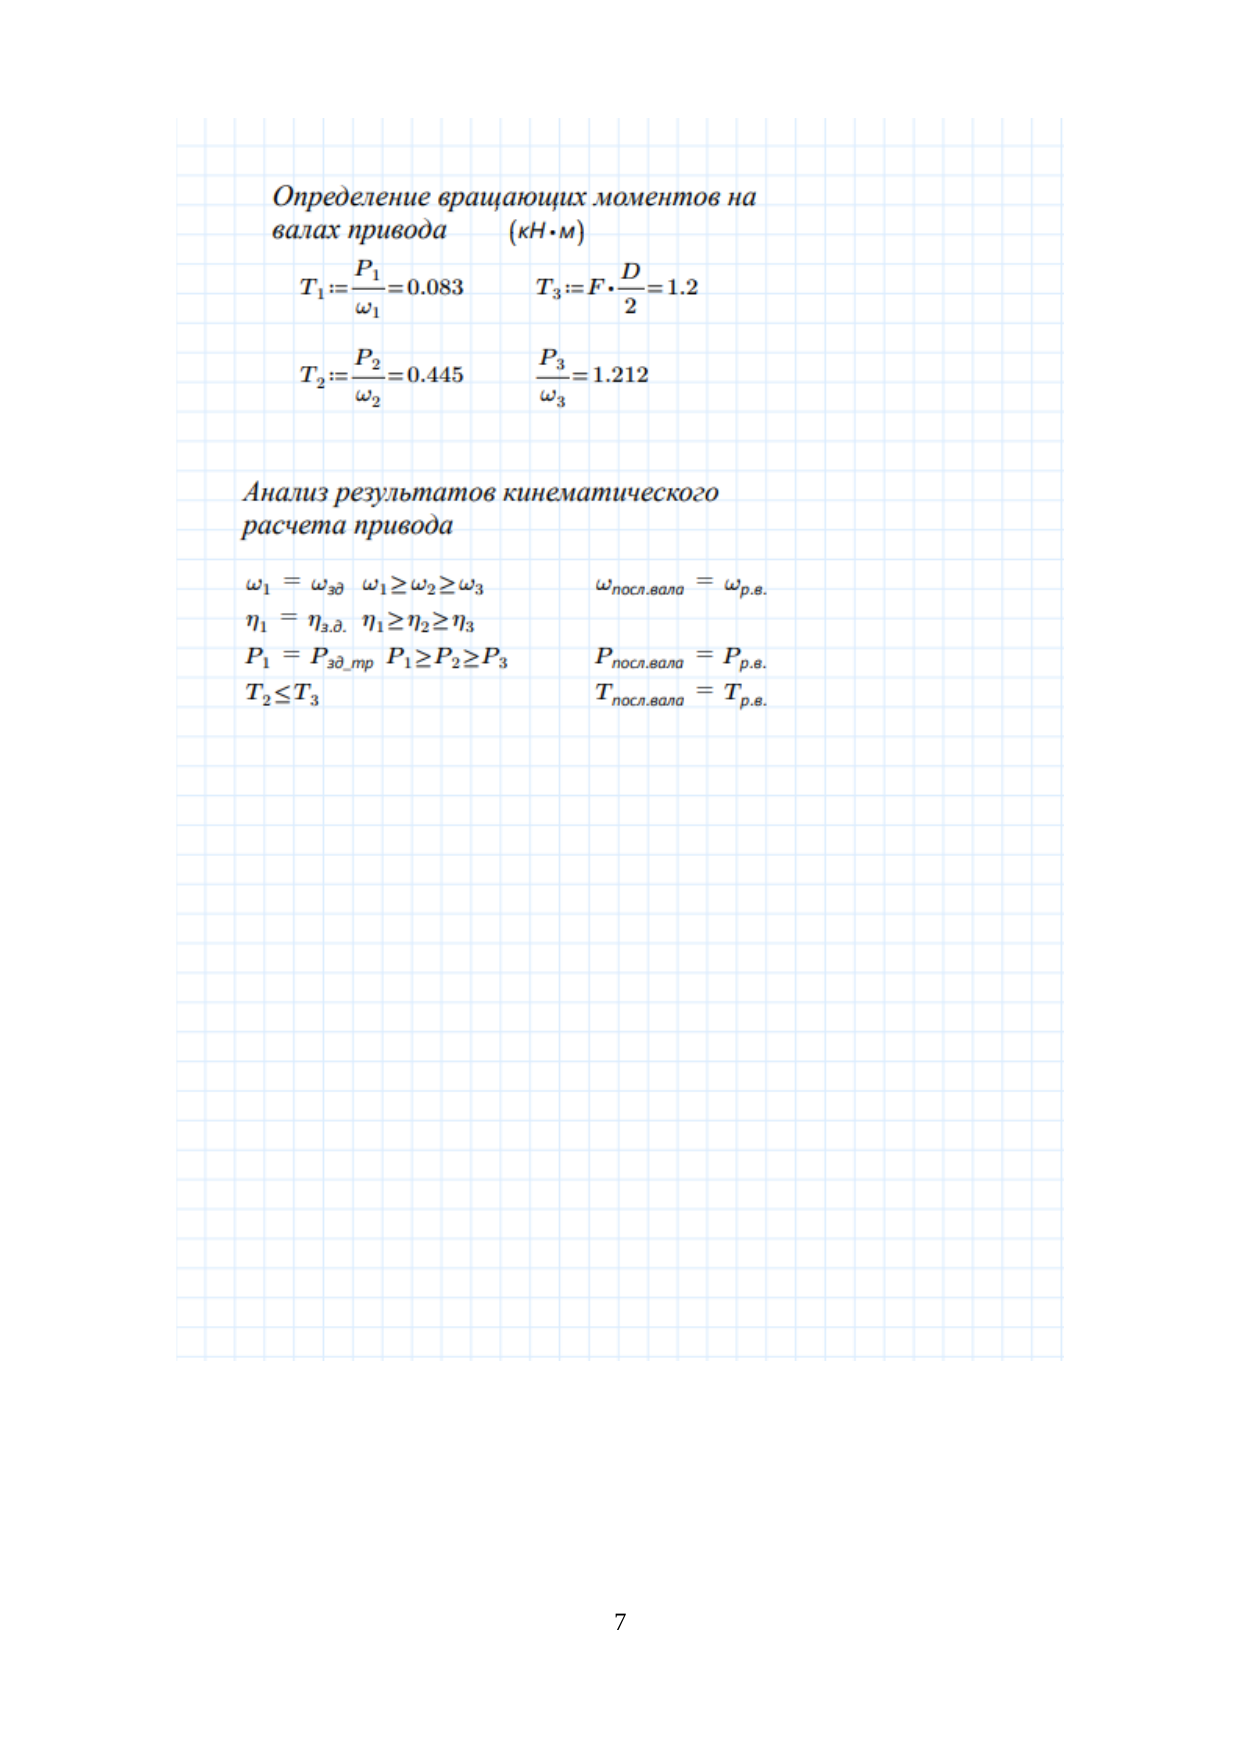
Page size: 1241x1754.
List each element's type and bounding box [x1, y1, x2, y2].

picture [176, 118, 1064, 1361]
